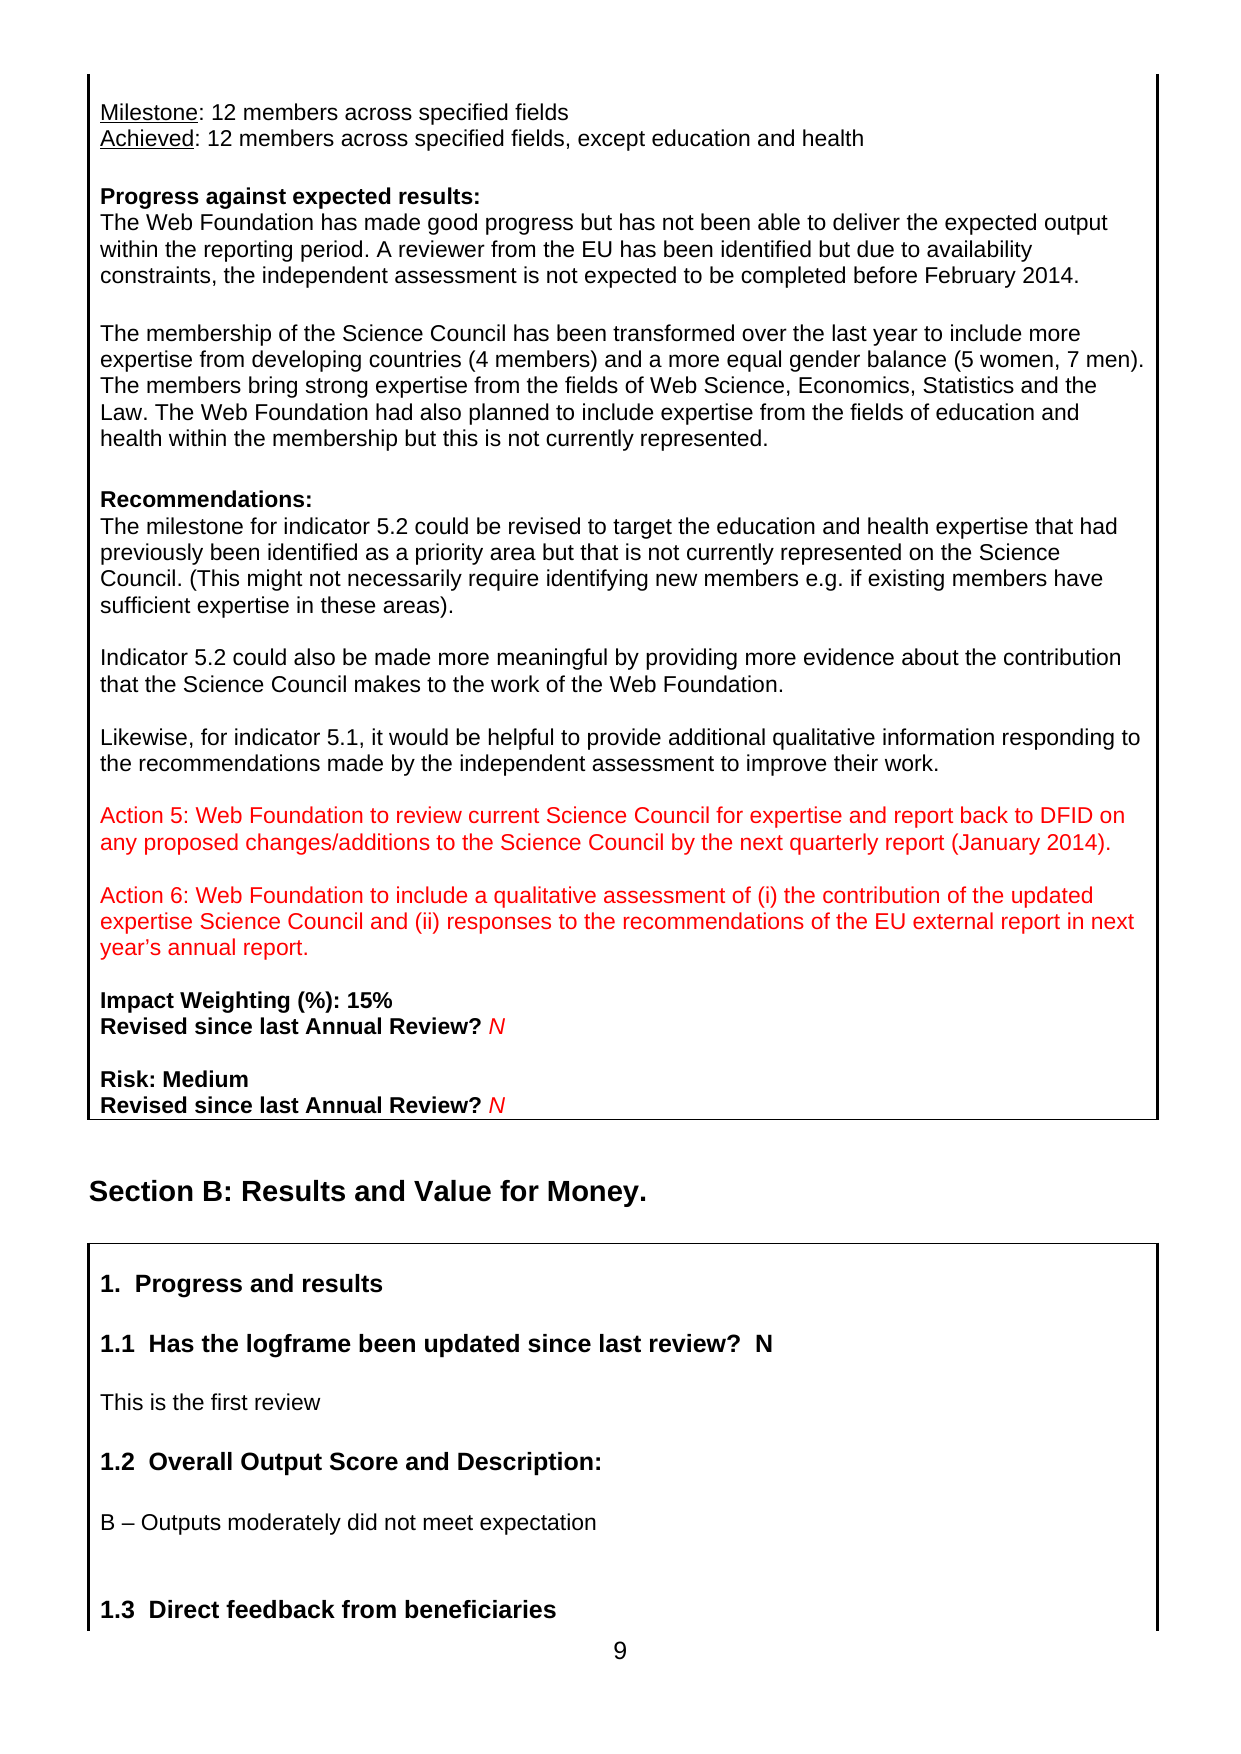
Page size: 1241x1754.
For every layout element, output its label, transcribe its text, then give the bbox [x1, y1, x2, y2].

table_header 1. Progress and results [90, 1244, 1156, 1304]
subtitle Section B: Results and Value for Money. [89, 1174, 1152, 1208]
table_cell 1.1 Has the logframe been updated since last review? N This is the first review 1.2 Overall Output Score and Description: B – Outputs moderately did not meet expectation 1.3 Direct feedback from beneficiaries [90, 1304, 1156, 1631]
table_cell Progress against expected results: The Web Foundation has made good progress but has not been able to deliver the expected output within the reporting period. A reviewer from the EU has been identified but due to availability constraints, the independent assessment is not expected to be completed before February 2014. The membership of the Science Council has been transformed over the last year to include more expertise from developing countries (4 members) and a more equal gender balance (5 women, 7 men). The members bring strong expertise from the fields of Web Science, Economics, Statistics and the Law. The Web Foundation had also planned to include expertise from the fields of education and health within the membership but this is not currently represented. Recommendations: The milestone for indicator 5.2 could be revised to target the education and health expertise that had previously been identified as a priority area but that is not currently represented on the Science Council. (This might not necessarily require identifying new members e.g. if existing members have sufficient expertise in these areas). Indicator 5.2 could also be made more meaningful by providing more evidence about the contribution that the Science Council makes to the work of the Web Foundation. Likewise, for indicator 5.1, it would be helpful to provide additional qualitative information responding to the recommendations made by the independent assessment to improve their work. Action 5: Web Foundation to review current Science Council for expertise and report back to DFID on any proposed changes/additions to the Science Council by the next quarterly report (January 2014). Action 6: Web Foundation to include a qualitative assessment of (i) the contribution of the updated expertise Science Council and (ii) responses to the recommendations of the EU external report in next year’s annual report. Impact Weighting (%): 15% Revised since last Annual Review? N Risk: Medium Revised since last Annual Review? N [90, 158, 1156, 1119]
table_cell Milestone: 12 members across specified fields Achieved: 12 members across specified fields, except education and health [90, 74, 1156, 158]
